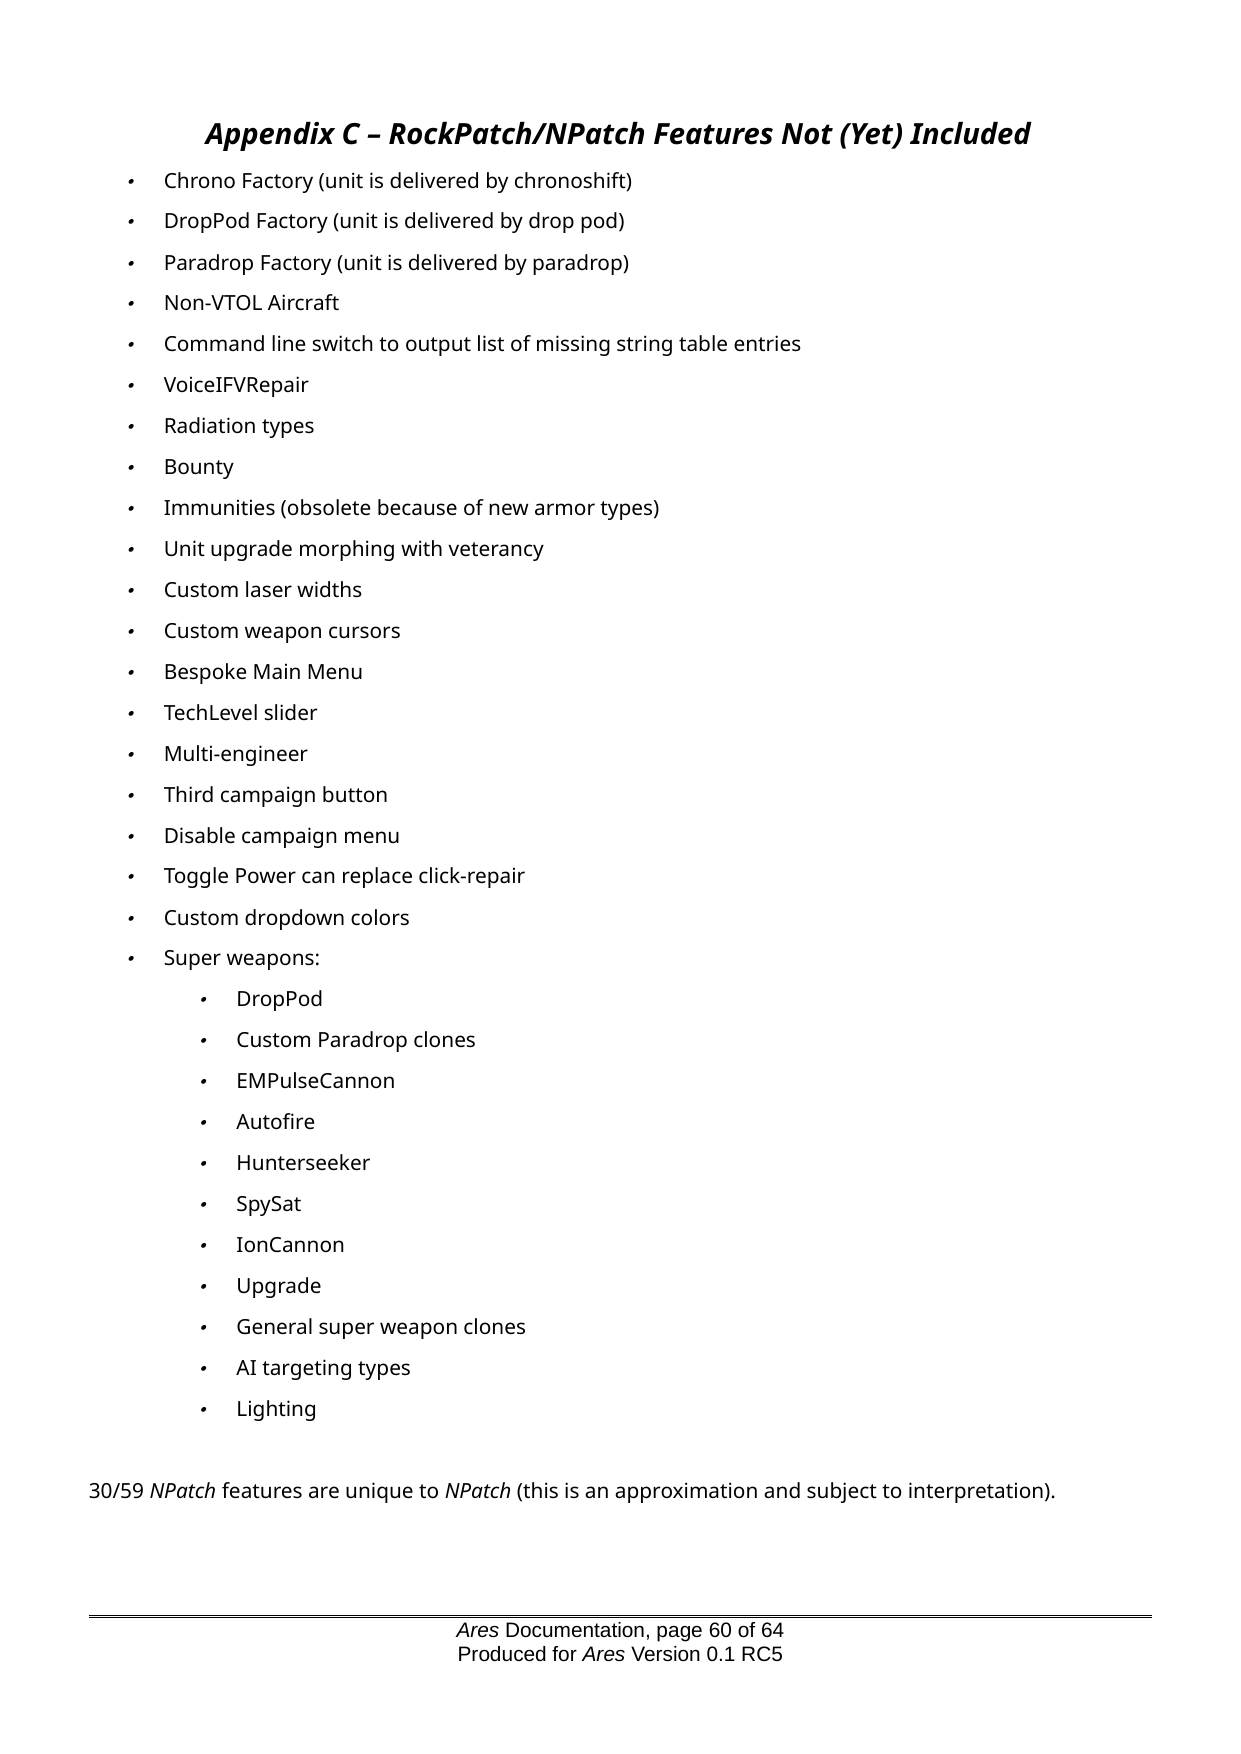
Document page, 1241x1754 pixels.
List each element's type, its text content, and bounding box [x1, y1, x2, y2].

list Chrono Factory (unit is delivered by chronoshift) [126, 166, 1152, 194]
list Non-VTOL Aircraft [126, 288, 1152, 317]
list EMPulseCannon [199, 1066, 1152, 1095]
list Unit upgrade morphing with veterancy [126, 534, 1152, 563]
list Multi-engineer [126, 739, 1152, 767]
list Super weapons: [126, 943, 1152, 972]
list Autofire [199, 1107, 1152, 1136]
list Command line switch to output list of missing string table entries [126, 329, 1152, 358]
subtitle Appendix C – RockPatch/NPatch Features Not (Yet) Included [88, 113, 1152, 153]
list General super weapon clones [199, 1312, 1152, 1340]
list Bounty [126, 452, 1152, 481]
list Custom Paradrop clones [199, 1025, 1152, 1054]
list IonCannon [199, 1230, 1152, 1258]
list Disable campaign menu [126, 821, 1152, 849]
list AI targeting types [199, 1353, 1152, 1381]
list Upgrade [199, 1271, 1152, 1299]
list Custom weapon cursors [126, 616, 1152, 644]
list Radiation types [126, 411, 1152, 440]
list VoiceIFVRepair [126, 370, 1152, 399]
list Hunterseeker [199, 1148, 1152, 1177]
list Immunities (obsolete because of new armor types) [126, 493, 1152, 522]
list Custom dropdown colors [126, 903, 1152, 931]
list Third campaign button [126, 780, 1152, 808]
list Bespoke Main Menu [126, 657, 1152, 685]
list Toggle Power can replace click-repair [126, 862, 1152, 890]
list Lighting [199, 1394, 1152, 1422]
list SpySat [199, 1189, 1152, 1218]
text 30/59 NPatch features are unique to NPatch (this is an approximation and subject to interpretation). [88, 1476, 1152, 1504]
list DropPod [199, 984, 1152, 1013]
list TechLevel slider [126, 698, 1152, 726]
list DropPod Factory (unit is delivered by drop pod) [126, 207, 1152, 235]
list Custom laser widths [126, 575, 1152, 603]
list Paradrop Factory (unit is delivered by paradrop) [126, 248, 1152, 276]
